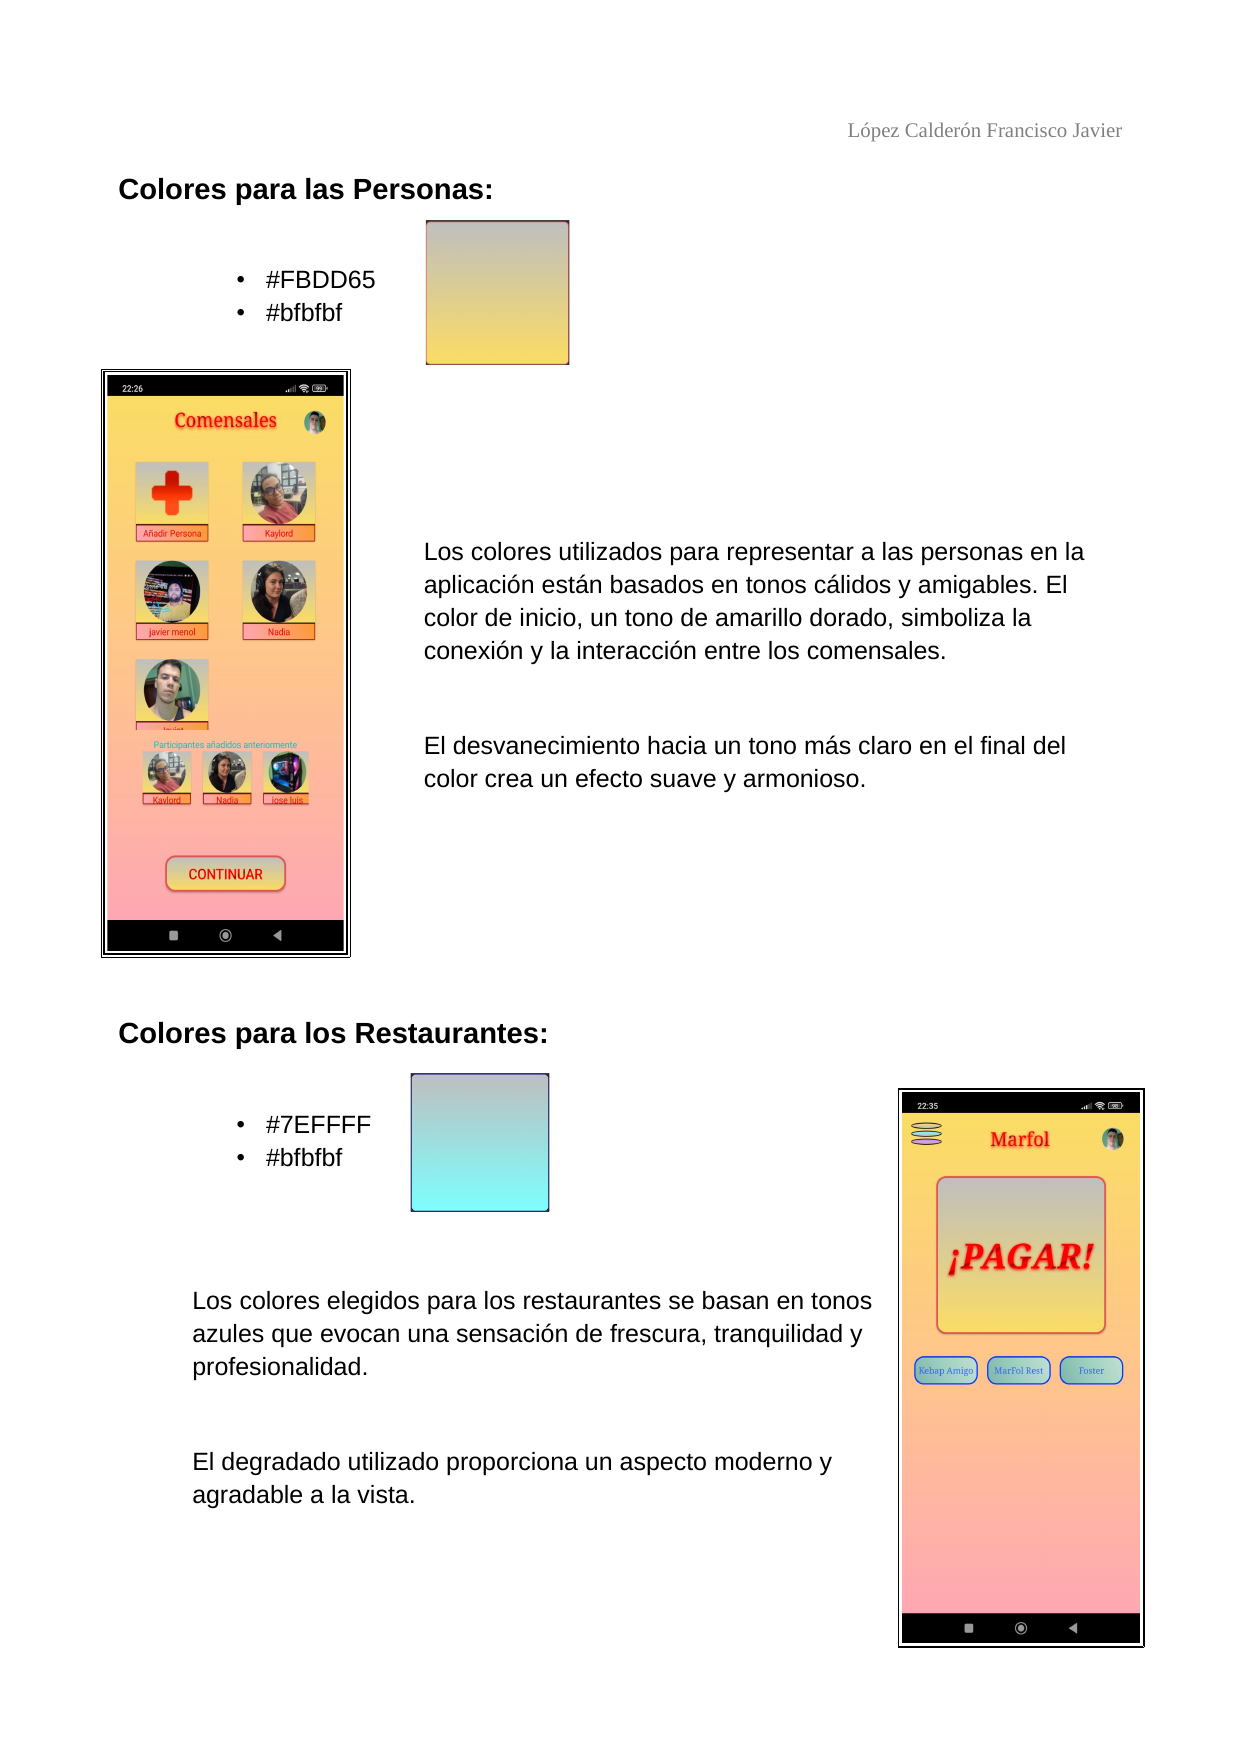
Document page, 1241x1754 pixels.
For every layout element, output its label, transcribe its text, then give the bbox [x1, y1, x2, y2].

picture [425, 220, 570, 365]
list [570, 298, 1122, 327]
subtitle Colores para los Restaurantes: [118, 1016, 1122, 1050]
list [550, 1143, 897, 1172]
subtitle Colores para las Personas: [118, 172, 1122, 205]
list #7EFFFF [236, 1110, 410, 1139]
list Los colores elegidos para los restaurantes se basan en tonos azules que evocan una sensación de frescura, tranquilidad y profesionalidad. [162, 1286, 897, 1381]
picture [902, 1092, 1140, 1643]
list Los colores utilizados para representar a las personas en la aplicación están basados en tonos cálidos y amigables. El color de inicio, un tono de amarillo dorado, simboliza la conexión y la interacción entre los comensales. [351, 537, 1122, 664]
list #FBDD65 [236, 265, 425, 294]
list #bfbfbf [236, 298, 425, 327]
list [550, 1110, 897, 1139]
list El degradado utilizado proporciona un aspecto moderno y agradable a la vista. [162, 1447, 897, 1509]
list [570, 265, 1122, 294]
picture [107, 375, 344, 951]
list #bfbfbf [236, 1143, 410, 1172]
list El desvanecimiento hacia un tono más claro en el final del color crea un efecto suave y armonioso. [351, 731, 1122, 793]
picture [410, 1073, 550, 1212]
